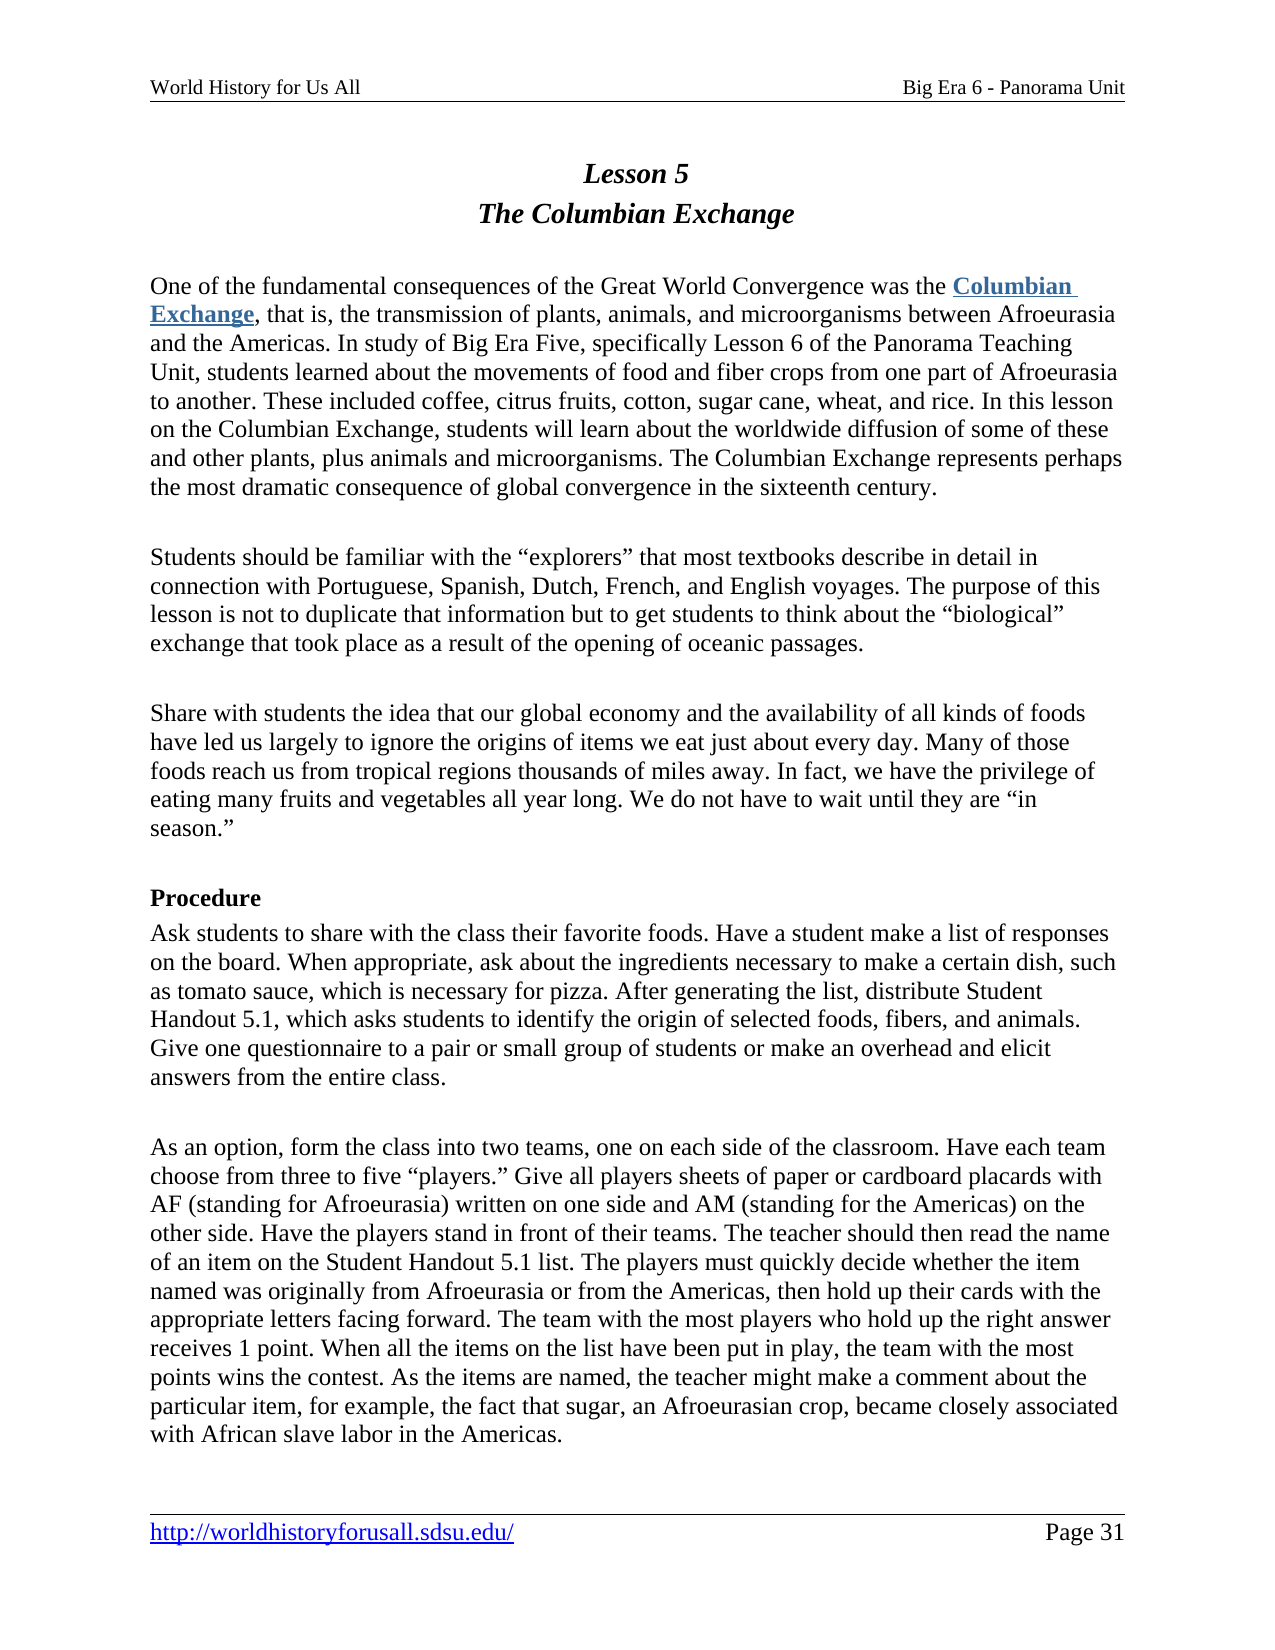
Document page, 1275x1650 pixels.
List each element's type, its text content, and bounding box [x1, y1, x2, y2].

subtitle Lesson 5 [150, 156, 1125, 190]
text As an option, form the class into two teams, one on each side of the classroom. Have each team choose from three to five “players.” Give all players sheets of paper or cardboard placards with AF (standing for Afroeurasia) written on one side and AM (standing for the Americas) on the other side. Have the players stand in front of their teams. The teacher should then read the name of an item on the Student Handout 5.1 list. The players must quickly decide whether the item named was originally from Afroeurasia or from the Americas, then hold up their cards with the appropriate letters facing forward. The team with the most players who hold up the right answer receives 1 point. When all the items on the list have been put in play, the team with the most points wins the contest. As the items are named, the teacher might make a comment about the particular item, for example, the fact that sugar, an Afroeurasian crop, became closely associated with African slave labor in the Americas. [150, 1132, 1125, 1448]
text Students should be familiar with the “explorers” that most textbooks describe in detail in connection with Portuguese, Spanish, Dutch, French, and English voyages. The purpose of this lesson is not to duplicate that information but to get students to think about the “biological” exchange that took place as a result of the opening of oceanic passages. [150, 542, 1125, 657]
text Ask students to share with the class their favorite foods. Have a student make a list of responses on the board. When appropriate, ask about the ingredients necessary to make a certain dish, such as tomato sauce, which is necessary for pizza. After generating the list, distribute Student Handout 5.1, which asks students to identify the origin of selected foods, fibers, and animals. Give one questionnaire to a pair or small group of students or make an overhead and elicit answers from the entire class. [150, 918, 1125, 1091]
text Share with students the idea that our global economy and the availability of all kinds of foods have led us largely to ignore the origins of items we eat just about every day. Many of those foods reach us from tropical regions thousands of miles away. In fact, we have the privilege of eating many fruits and vegetables all year long. We do not have to wait until they are “in season.” [150, 698, 1125, 842]
text One of the fundamental consequences of the Great World Convergence was the Columbian Exchange, that is, the transmission of plants, animals, and microorganisms between Afroeurasia and the Americas. In study of Big Era Five, specifically Lesson 6 of the Panorama Teaching Unit, students learned about the movements of food and fiber crops from one part of Afroeurasia to another. These included coffee, citrus fruits, cotton, sugar cane, wheat, and rice. In this lesson on the Columbian Exchange, students will learn about the worldwide diffusion of some of these and other plants, plus animals and microorganisms. The Columbian Exchange represents perhaps the most dramatic consequence of global convergence in the sixteenth century. [150, 271, 1125, 501]
text Procedure [150, 883, 1125, 912]
subtitle The Columbian Exchange [150, 196, 1125, 229]
